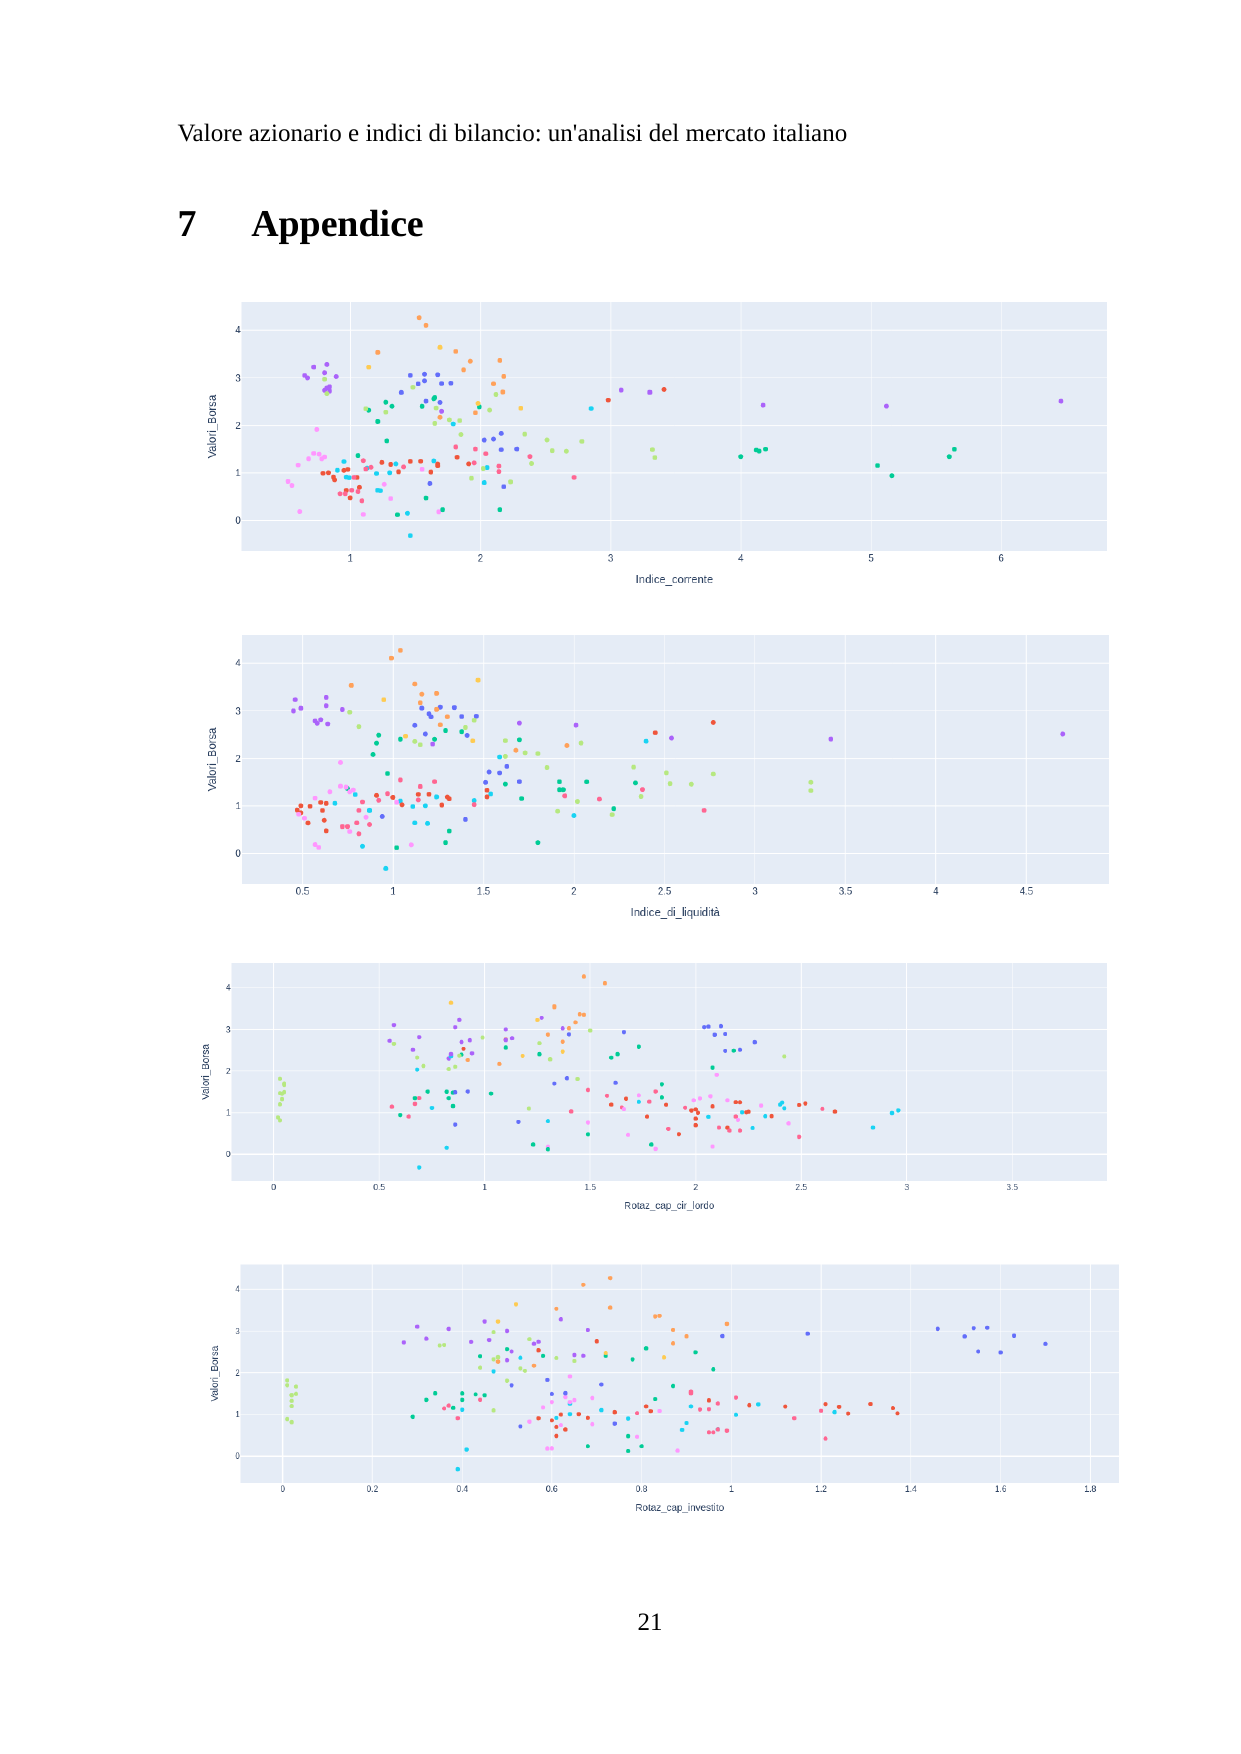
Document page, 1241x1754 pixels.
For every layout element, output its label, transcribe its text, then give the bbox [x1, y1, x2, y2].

subtitle Appendice [177, 201, 1122, 245]
picture [177, 255, 1132, 1536]
